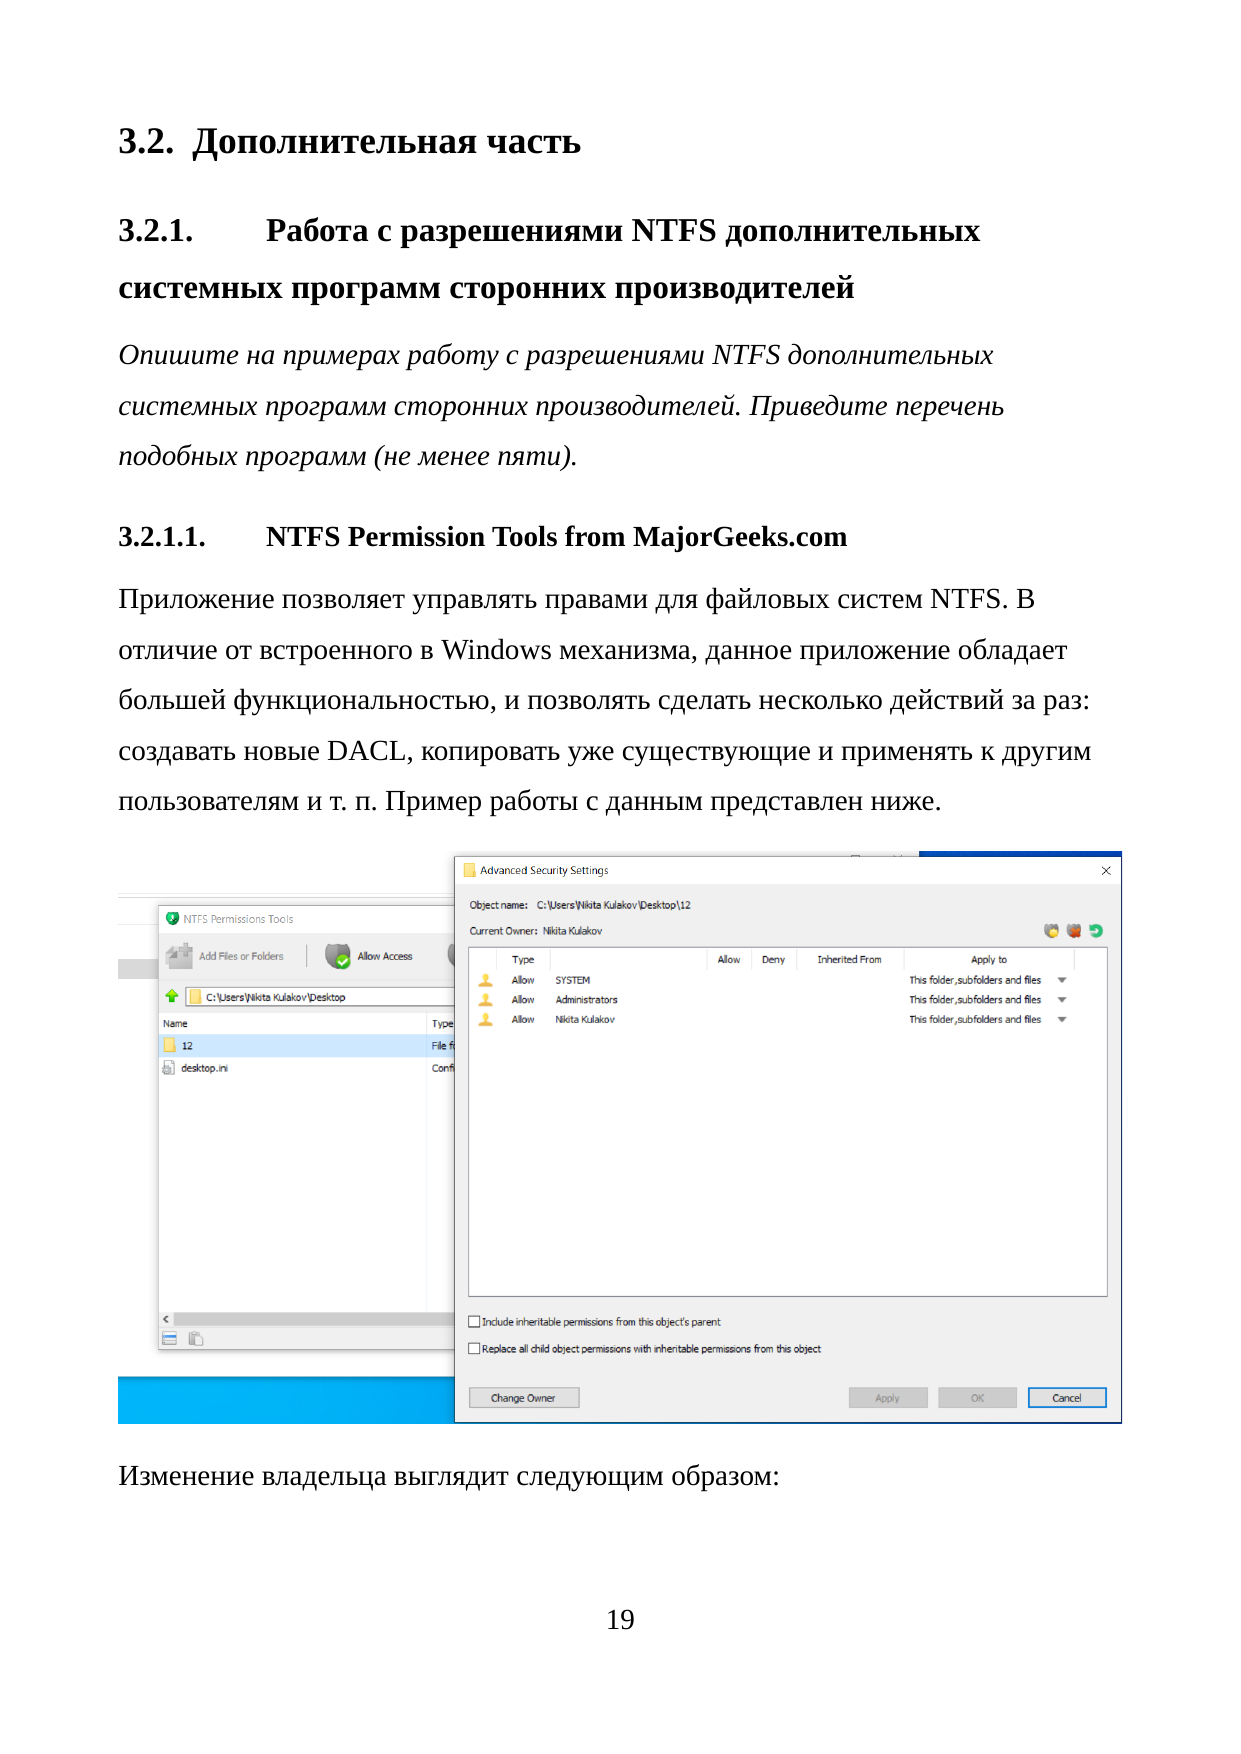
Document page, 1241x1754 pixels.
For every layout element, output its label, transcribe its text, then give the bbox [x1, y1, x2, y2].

picture [118, 851, 1123, 1424]
text Опишите на примерах работу с разрешениями NTFS дополнительных системных программ сторонних производителей. Приведите перечень подобных программ (не менее пяти). [118, 337, 1122, 472]
subtitle Работа с разрешениями NTFS дополнительных системных программ сторонних производителей [118, 210, 1122, 306]
text Изменение владельца выглядит следующим образом: [118, 1458, 1122, 1492]
subtitle Дополнительная часть [118, 118, 1122, 161]
text Приложение позволяет управлять правами для файловых систем NTFS. В отличие от встроенного в Windows механизма, данное приложение обладает большей функциональностью, и позволять сделать несколько действий за раз: создавать новые DACL, копировать уже существующие и применять к другим пользователям и т. п. Пример работы с данным представлен ниже. [118, 582, 1122, 816]
subtitle NTFS Permission Tools from MajorGeeks.com [118, 519, 1122, 552]
